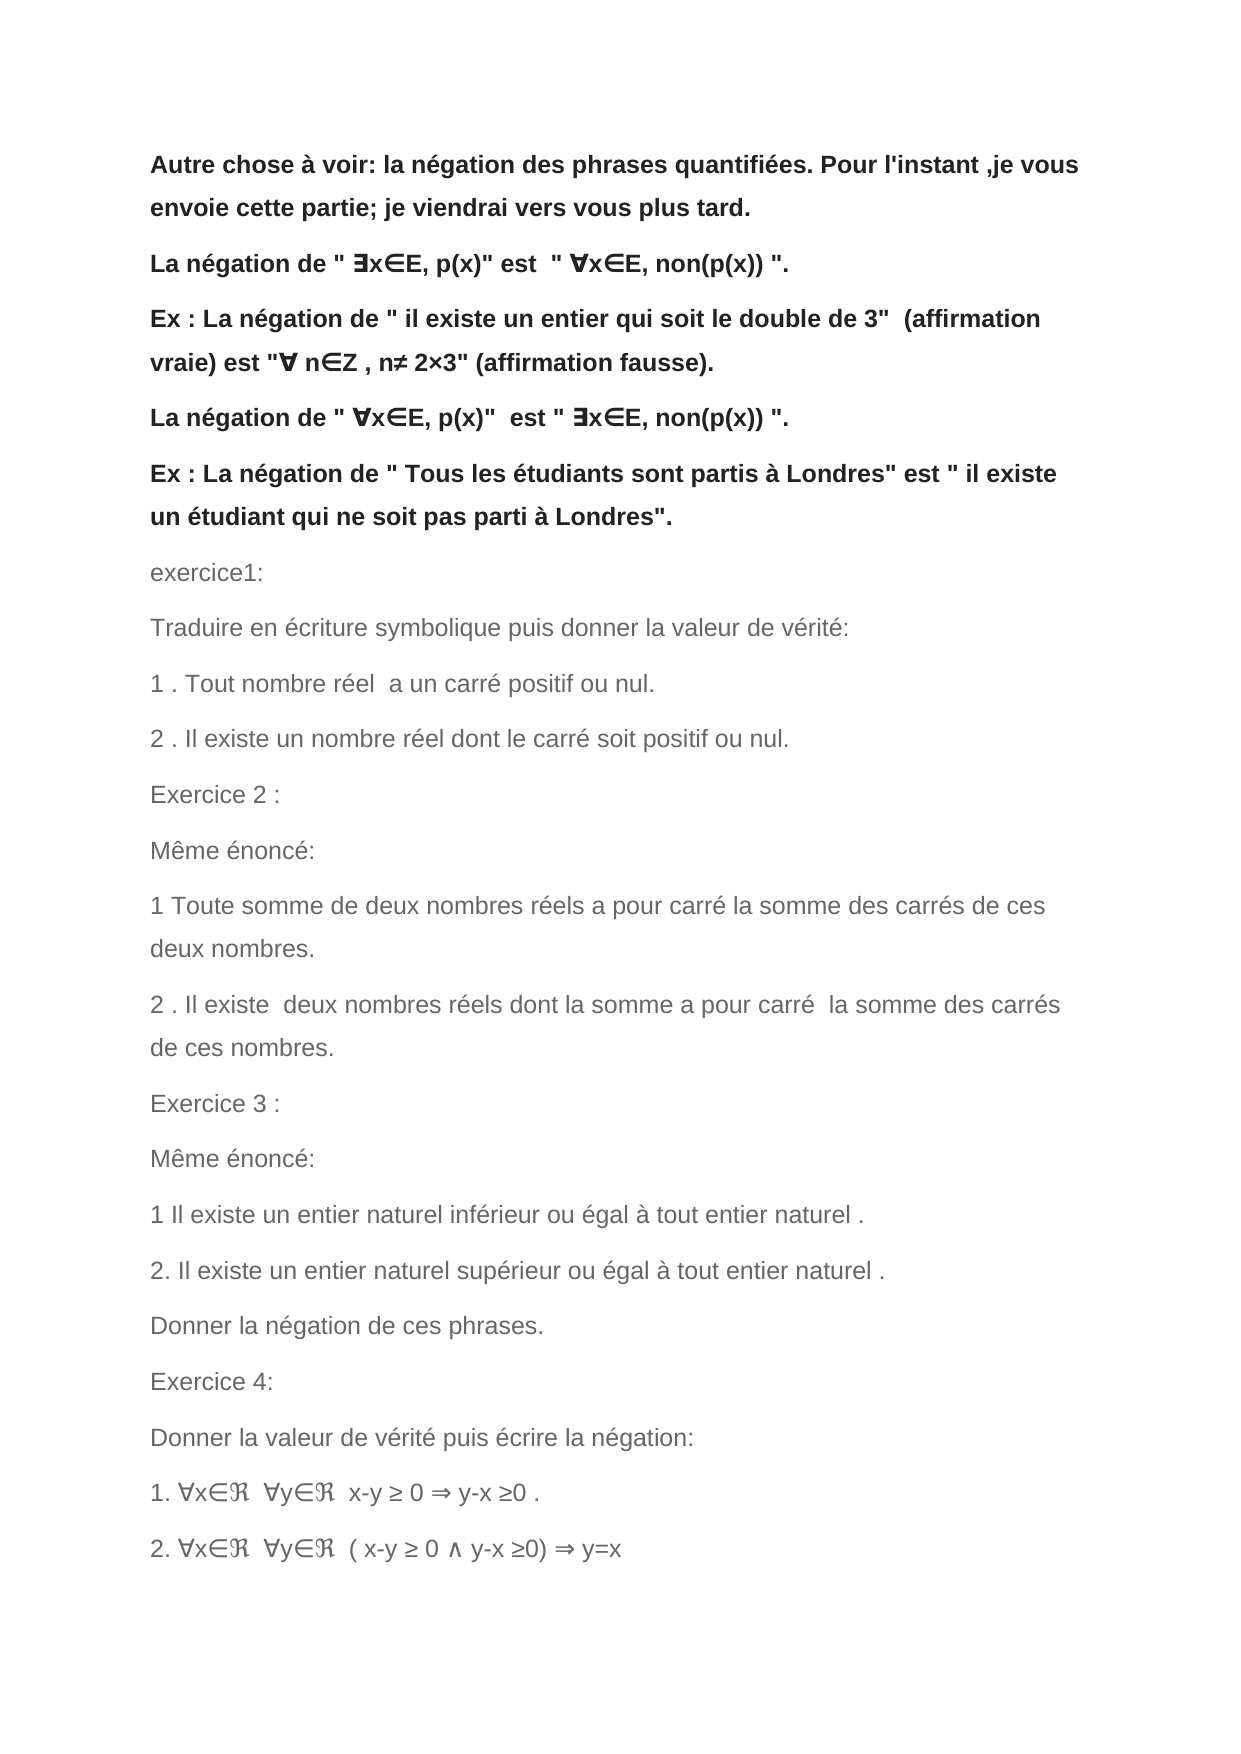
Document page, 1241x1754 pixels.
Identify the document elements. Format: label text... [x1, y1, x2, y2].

text Même énoncé: [150, 1144, 1090, 1173]
text Ex : La négation de " Tous les étudiants sont partis à Londres" est " il existe un étudiant qui ne soit pas parti à Londres". [150, 459, 1090, 531]
text Autre chose à voir: la négation des phrases quantifiées. Pour l'instant ,je vous envoie cette partie; je viendrai vers vous plus tard. [150, 150, 1090, 222]
text Traduire en écriture symbolique puis donner la valeur de vérité: [150, 613, 1090, 642]
text 2 . Il existe deux nombres réels dont la somme a pour carré la somme des carrés de ces nombres. [150, 990, 1090, 1062]
text exercice1: [150, 557, 1090, 586]
text Ex : La négation de " il existe un entier qui soit le double de 3" (affirmation vraie) est "∀ n∈Ζ , n≠ 2×3" (affirmation fausse). [150, 304, 1090, 376]
text La négation de " ∃x∈E, p(x)" est " ∀x∈E, non(p(x)) ". [150, 249, 1090, 277]
text 1 Il existe un entier naturel inférieur ou égal à tout entier naturel . [150, 1200, 1090, 1229]
text 1. ∀x∈ℜ ∀y∈ℜ x-y ≥ 0 ⇒ y-x ≥0 . [150, 1478, 1090, 1507]
text 2 . Il existe un nombre réel dont le carré soit positif ou nul. [150, 724, 1090, 753]
text Exercice 3 : [150, 1089, 1090, 1117]
text Exercice 4: [150, 1367, 1090, 1396]
text 2. ∀x∈ℜ ∀y∈ℜ ( x-y ≥ 0 ∧ y-x ≥0) ⇒ y=x [150, 1534, 1090, 1562]
text La négation de " ∀x∈E, p(x)" est " ∃x∈E, non(p(x)) ". [150, 403, 1090, 432]
text Même énoncé: [150, 836, 1090, 864]
text Donner la valeur de vérité puis écrire la négation: [150, 1422, 1090, 1451]
text 2. Il existe un entier naturel supérieur ou égal à tout entier naturel . [150, 1256, 1090, 1284]
text 1 . Tout nombre réel a un carré positif ou nul. [150, 669, 1090, 697]
text 1 Toute somme de deux nombres réels a pour carré la somme des carrés de ces deux nombres. [150, 891, 1090, 963]
text Exercice 2 : [150, 780, 1090, 809]
text Donner la négation de ces phrases. [150, 1311, 1090, 1340]
